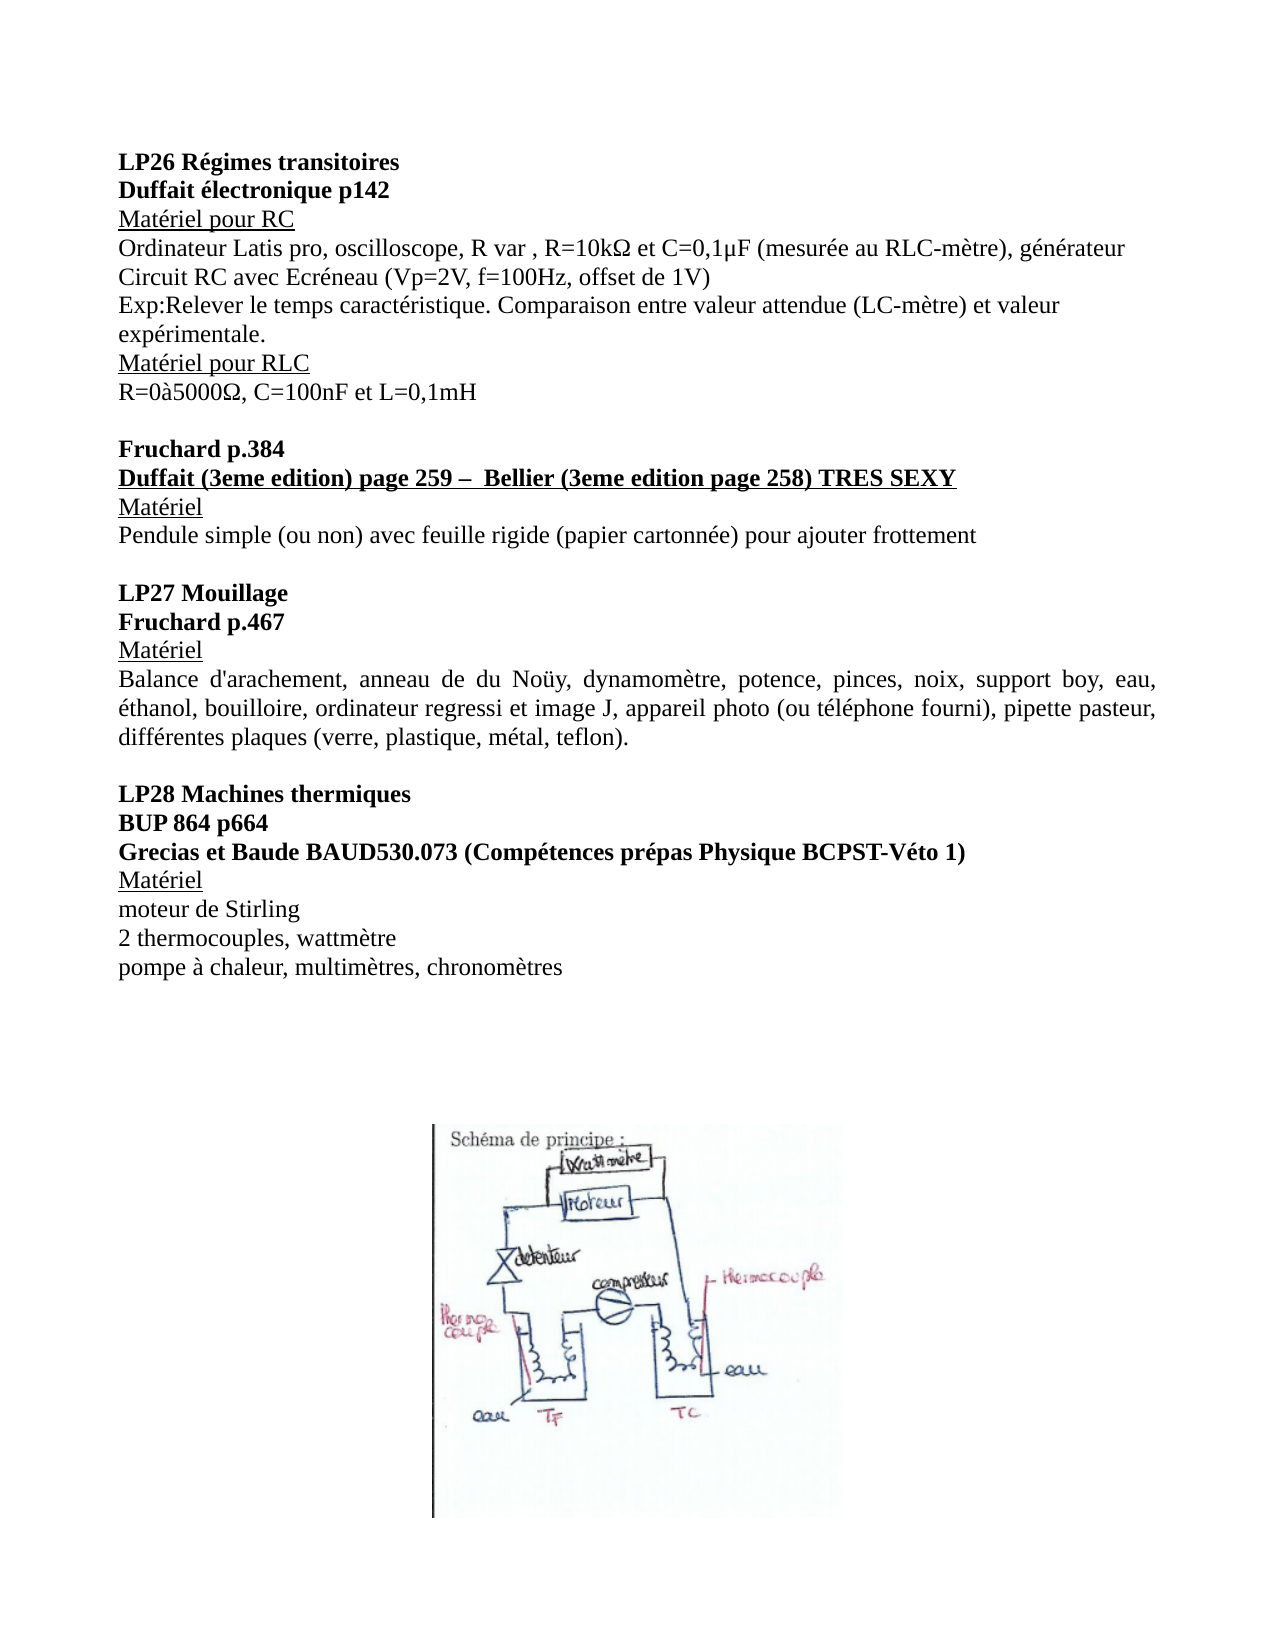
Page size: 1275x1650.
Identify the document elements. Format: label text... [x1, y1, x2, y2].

text Matériel [118, 492, 1157, 521]
text Grecias et Baude BAUD530.073 (Compétences prépas Physique BCPST-Véto 1) [118, 837, 1157, 866]
text 2 thermocouples, wattmètre [118, 923, 1157, 952]
text Matériel [118, 866, 1157, 894]
text Matériel pour RC [118, 204, 1157, 233]
text Matériel [118, 636, 1157, 664]
text LP28 Machines thermiques [118, 779, 1157, 808]
text expérimentale. [118, 319, 1157, 348]
text Matériel pour RLC [118, 348, 1157, 377]
text Fruchard p.467 [118, 607, 1157, 636]
text LP26 Régimes transitoires [118, 147, 1157, 176]
text Fruchard p.384 [118, 434, 1157, 463]
text pompe à chaleur, multimètres, chronomètres [118, 952, 1157, 981]
text R=0à5000Ω, C=100nF et L=0,1mH [118, 377, 1157, 406]
picture [432, 1124, 843, 1518]
text BUP 864 p664 [118, 808, 1157, 837]
text Exp:Relever le temps caractéristique. Comparaison entre valeur attendue (LC-mètre) et valeur [118, 291, 1157, 319]
text Balance d'arachement, anneau de du Noüy, dynamomètre, potence, pinces, noix, support boy, eau, éthanol, bouilloire, ordinateur regressi et image J, appareil photo (ou téléphone fourni), pipette pasteur, différentes plaques (verre, plastique, métal, teflon). [118, 664, 1157, 751]
text Pendule simple (ou non) avec feuille rigide (papier cartonnée) pour ajouter frottement [118, 521, 1157, 549]
text Duffait électronique p142 [118, 176, 1157, 204]
text Duffait (3eme edition) page 259 – Bellier (3eme edition page 258) TRES SEXY [118, 463, 1157, 492]
text LP27 Mouillage [118, 578, 1157, 607]
text Circuit RC avec Ecréneau (Vp=2V, f=100Hz, offset de 1V) [118, 262, 1157, 291]
text moteur de Stirling [118, 894, 1157, 923]
text Ordinateur Latis pro, oscilloscope, R var , R=10kΩ et C=0,1μF (mesurée au RLC-mètre), générateur [118, 233, 1157, 262]
